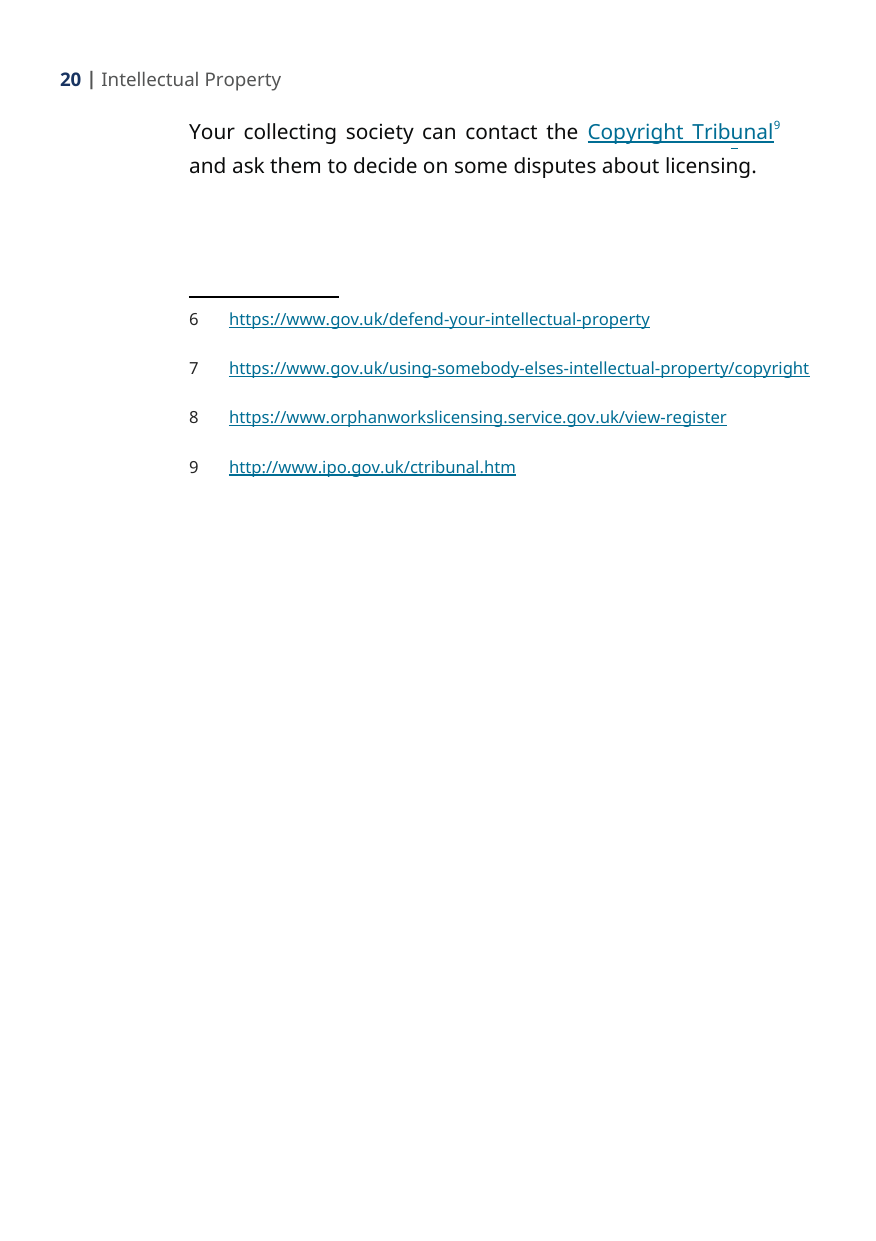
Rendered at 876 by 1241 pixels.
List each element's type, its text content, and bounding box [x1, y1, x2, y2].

text Your collecting society can contact the Copyright Tribunal9 and ask them to decide on some disputes about licensing. [189, 117, 780, 179]
list https://www.gov.uk/defend-your-intellectual-property [189, 308, 829, 331]
picture [793, 361, 797, 374]
picture [774, 121, 779, 129]
list https://www.gov.uk/using-somebody-elses-intellectual-property/copyright [189, 357, 829, 380]
list http://www.ipo.gov.uk/ctribunal.htm [189, 455, 829, 478]
list https://www.orphanworkslicensing.service.gov.uk/view-register [189, 406, 829, 429]
